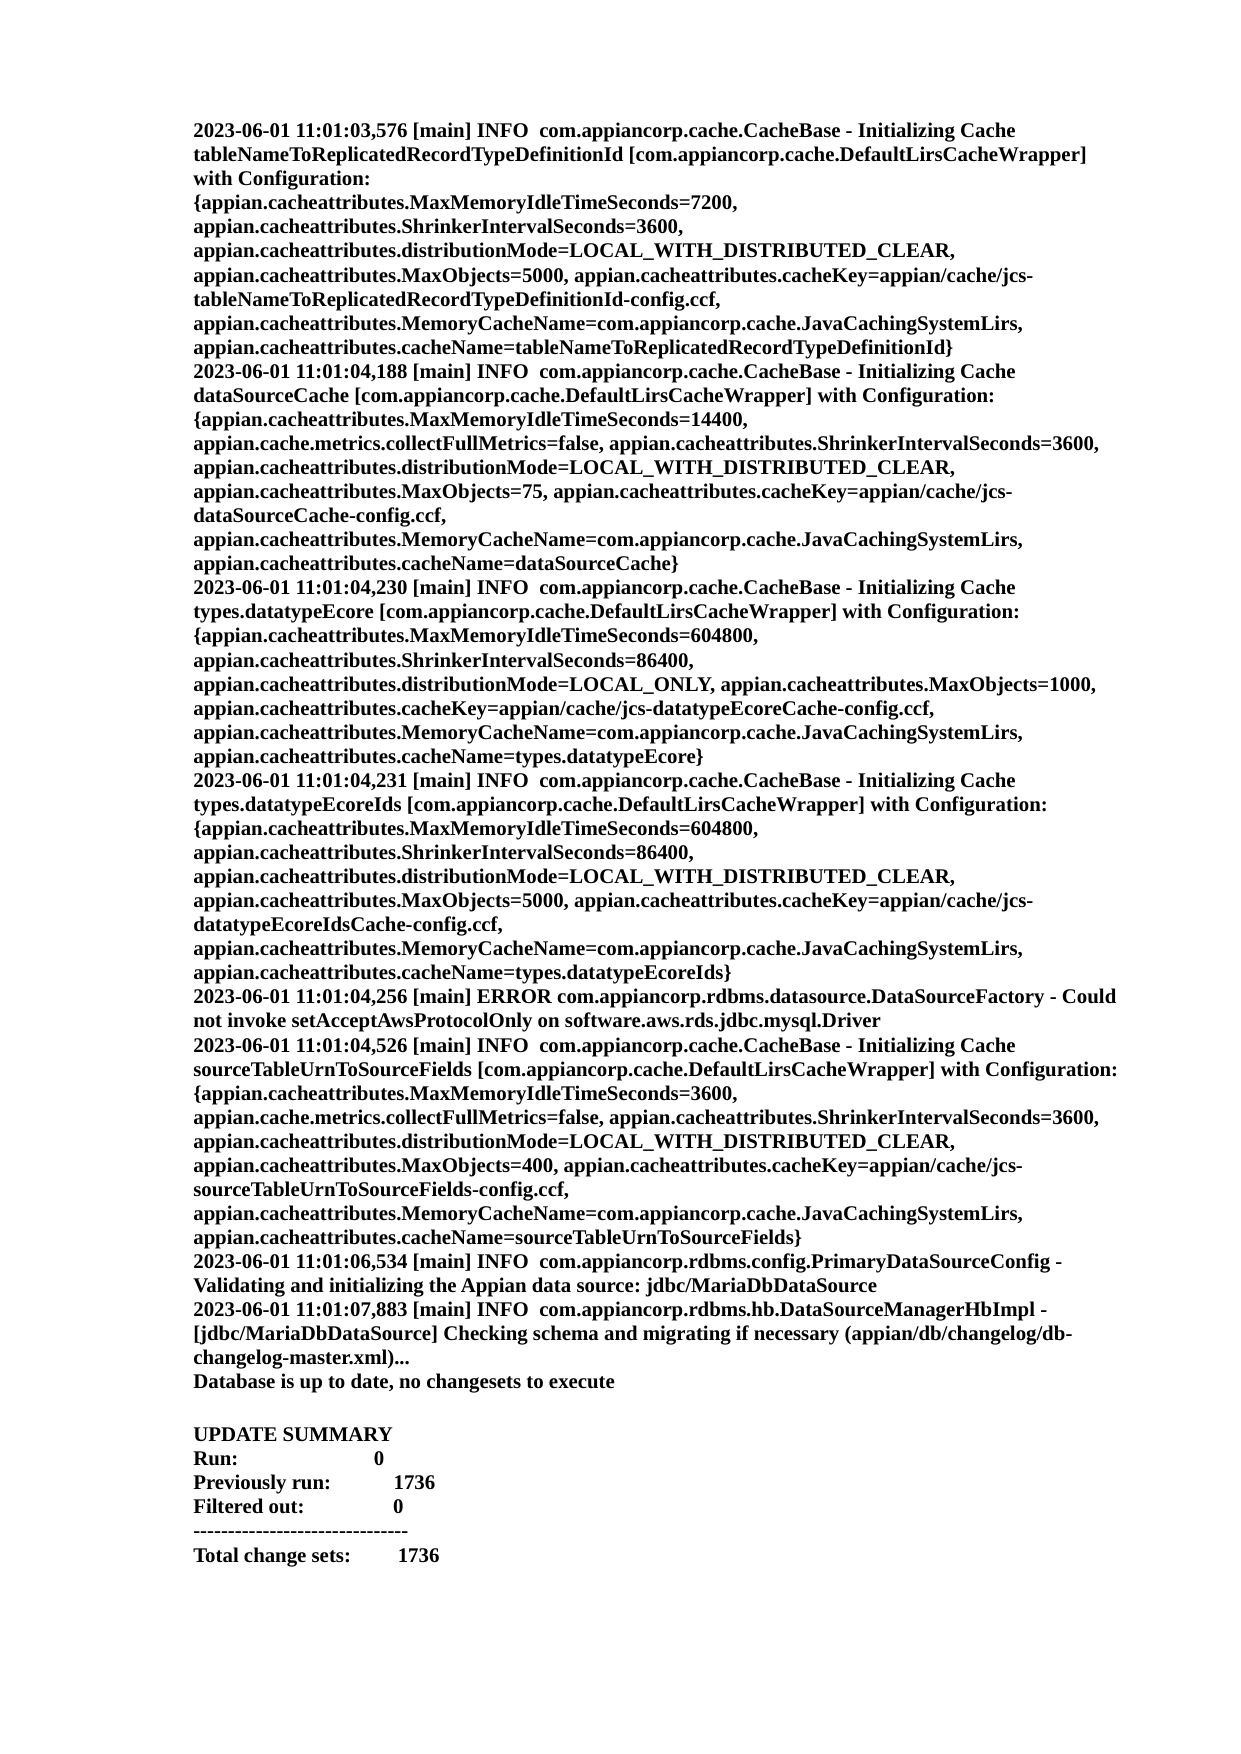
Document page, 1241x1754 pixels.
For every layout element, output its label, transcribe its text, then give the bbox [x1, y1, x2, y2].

list 2023-06-01 11:01:04,188 [main] INFO com.appiancorp.cache.CacheBase - Initializing Cache dataSourceCache [com.appiancorp.cache.DefaultLirsCacheWrapper] with Configuration: [193, 359, 1122, 407]
list 2023-06-01 11:01:04,526 [main] INFO com.appiancorp.cache.CacheBase - Initializing Cache sourceTableUrnToSourceFields [com.appiancorp.cache.DefaultLirsCacheWrapper] with Configuration: [193, 1032, 1122, 1081]
list Run: 0 [193, 1446, 1122, 1470]
list 2023-06-01 11:01:06,534 [main] INFO com.appiancorp.rdbms.config.PrimaryDataSourceConfig - Validating and initializing the Appian data source: jdbc/MariaDbDataSource [193, 1249, 1122, 1297]
list 2023-06-01 11:01:07,883 [main] INFO com.appiancorp.rdbms.hb.DataSourceManagerHbImpl - [jdbc/MariaDbDataSource] Checking schema and migrating if necessary (appian/db/changelog/db-changelog-master.xml)... [193, 1297, 1122, 1369]
list {appian.cacheattributes.MaxMemoryIdleTimeSeconds=7200, appian.cacheattributes.ShrinkerIntervalSeconds=3600, appian.cacheattributes.distributionMode=LOCAL_WITH_DISTRIBUTED_CLEAR, appian.cacheattributes.MaxObjects=5000, appian.cacheattributes.cacheKey=appian/cache/jcs-tableNameToReplicatedRecordTypeDefinitionId-config.ccf, appian.cacheattributes.MemoryCacheName=com.appiancorp.cache.JavaCachingSystemLirs, appian.cacheattributes.cacheName=tableNameToReplicatedRecordTypeDefinitionId} [193, 190, 1122, 359]
list Filtered out: 0 [193, 1494, 1122, 1518]
list Database is up to date, no changesets to execute [193, 1369, 1122, 1393]
list {appian.cacheattributes.MaxMemoryIdleTimeSeconds=604800, appian.cacheattributes.ShrinkerIntervalSeconds=86400, appian.cacheattributes.distributionMode=LOCAL_WITH_DISTRIBUTED_CLEAR, appian.cacheattributes.MaxObjects=5000, appian.cacheattributes.cacheKey=appian/cache/jcs-datatypeEcoreIdsCache-config.ccf, appian.cacheattributes.MemoryCacheName=com.appiancorp.cache.JavaCachingSystemLirs, appian.cacheattributes.cacheName=types.datatypeEcoreIds} [193, 816, 1122, 984]
list 2023-06-01 11:01:04,256 [main] ERROR com.appiancorp.rdbms.datasource.DataSourceFactory - Could not invoke setAcceptAwsProtocolOnly on software.aws.rds.jdbc.mysql.Driver [193, 984, 1122, 1032]
list {appian.cacheattributes.MaxMemoryIdleTimeSeconds=3600, appian.cache.metrics.collectFullMetrics=false, appian.cacheattributes.ShrinkerIntervalSeconds=3600, appian.cacheattributes.distributionMode=LOCAL_WITH_DISTRIBUTED_CLEAR, appian.cacheattributes.MaxObjects=400, appian.cacheattributes.cacheKey=appian/cache/jcs-sourceTableUrnToSourceFields-config.ccf, appian.cacheattributes.MemoryCacheName=com.appiancorp.cache.JavaCachingSystemLirs, appian.cacheattributes.cacheName=sourceTableUrnToSourceFields} [193, 1081, 1122, 1249]
list UPDATE SUMMARY [193, 1422, 1122, 1446]
list {appian.cacheattributes.MaxMemoryIdleTimeSeconds=14400, appian.cache.metrics.collectFullMetrics=false, appian.cacheattributes.ShrinkerIntervalSeconds=3600, appian.cacheattributes.distributionMode=LOCAL_WITH_DISTRIBUTED_CLEAR, appian.cacheattributes.MaxObjects=75, appian.cacheattributes.cacheKey=appian/cache/jcs-dataSourceCache-config.ccf, appian.cacheattributes.MemoryCacheName=com.appiancorp.cache.JavaCachingSystemLirs, appian.cacheattributes.cacheName=dataSourceCache} [193, 407, 1122, 575]
list 2023-06-01 11:01:04,231 [main] INFO com.appiancorp.cache.CacheBase - Initializing Cache types.datatypeEcoreIds [com.appiancorp.cache.DefaultLirsCacheWrapper] with Configuration: [193, 768, 1122, 816]
list Previously run: 1736 [193, 1470, 1122, 1494]
list 2023-06-01 11:01:04,230 [main] INFO com.appiancorp.cache.CacheBase - Initializing Cache types.datatypeEcore [com.appiancorp.cache.DefaultLirsCacheWrapper] with Configuration: [193, 575, 1122, 623]
list ------------------------------- [193, 1518, 1122, 1542]
list 2023-06-01 11:01:03,576 [main] INFO com.appiancorp.cache.CacheBase - Initializing Cache tableNameToReplicatedRecordTypeDefinitionId [com.appiancorp.cache.DefaultLirsCacheWrapper] with Configuration: [193, 118, 1122, 190]
list Total change sets: 1736 [193, 1542, 1122, 1567]
list {appian.cacheattributes.MaxMemoryIdleTimeSeconds=604800, appian.cacheattributes.ShrinkerIntervalSeconds=86400, appian.cacheattributes.distributionMode=LOCAL_ONLY, appian.cacheattributes.MaxObjects=1000, appian.cacheattributes.cacheKey=appian/cache/jcs-datatypeEcoreCache-config.ccf, appian.cacheattributes.MemoryCacheName=com.appiancorp.cache.JavaCachingSystemLirs, appian.cacheattributes.cacheName=types.datatypeEcore} [193, 623, 1122, 768]
